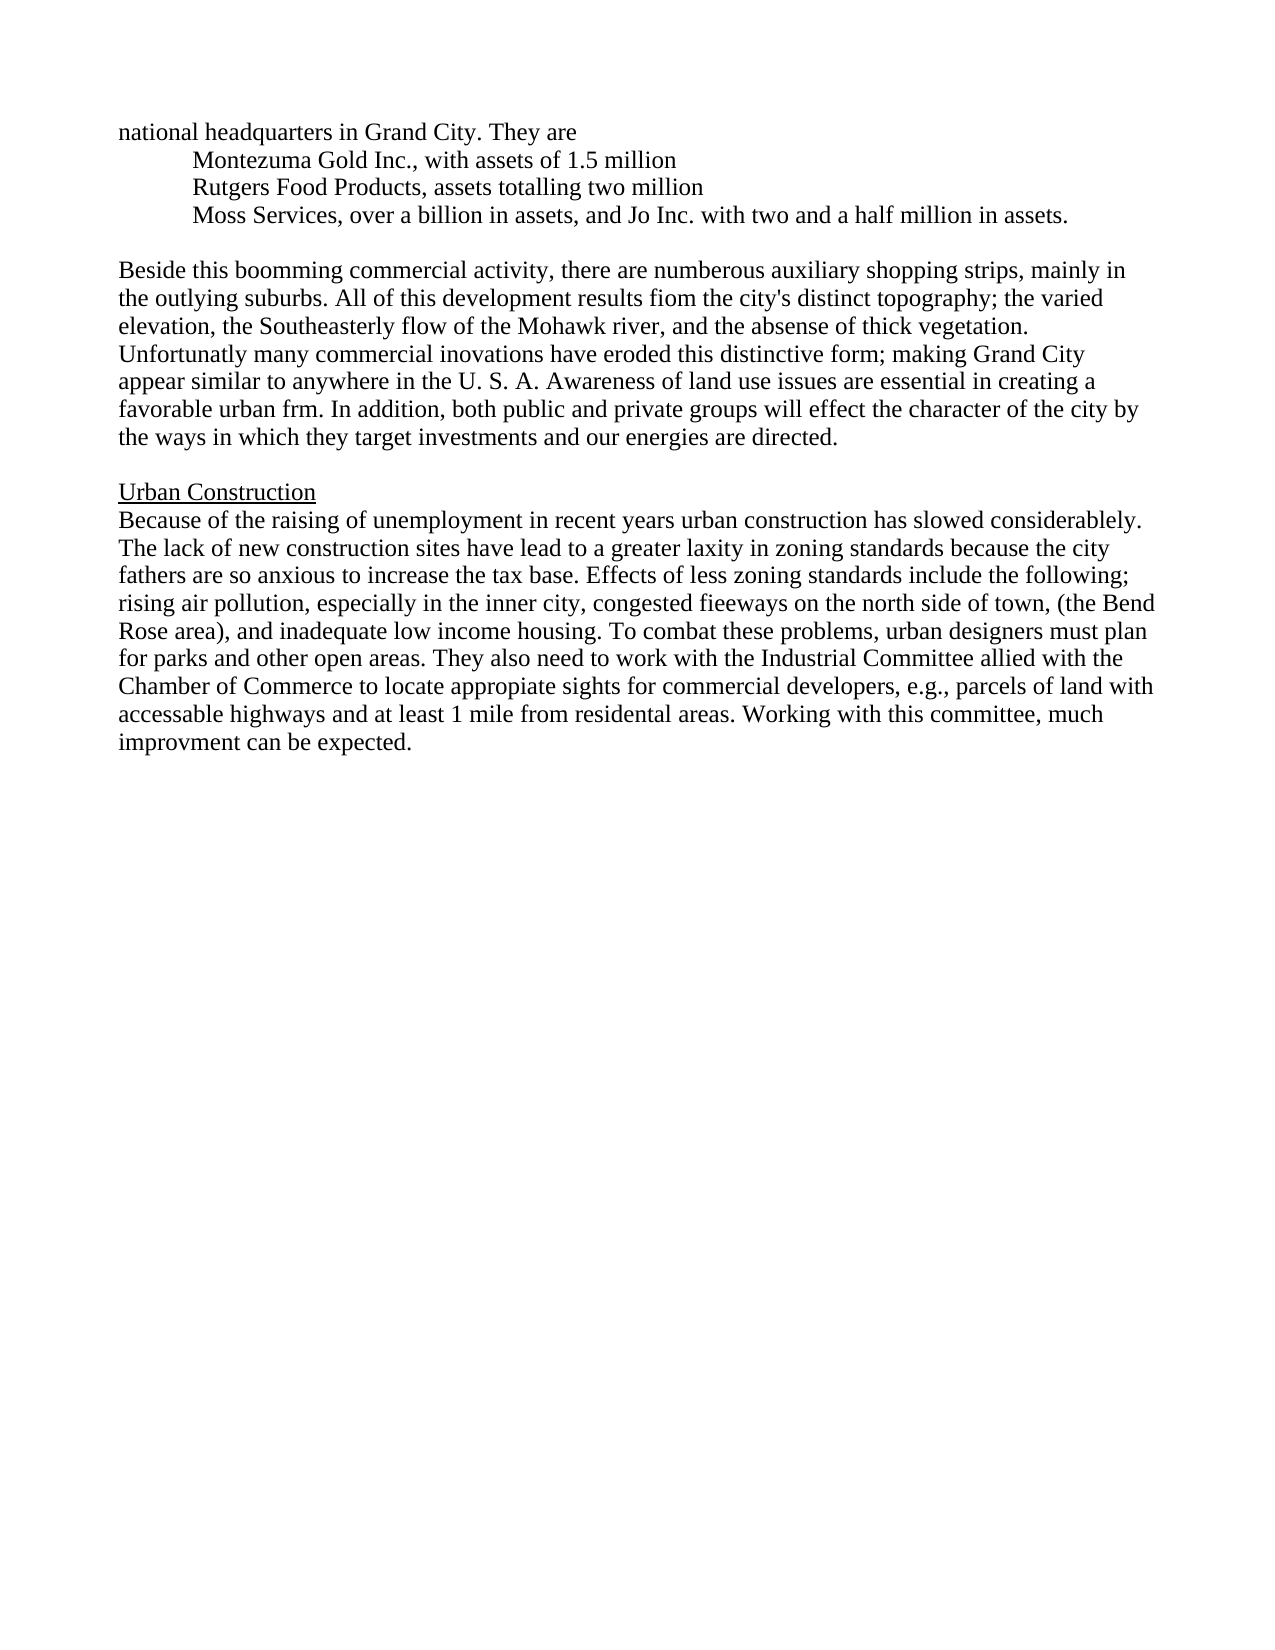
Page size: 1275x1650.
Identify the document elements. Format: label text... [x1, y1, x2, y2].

text national headquarters in Grand City. They are [118, 118, 1157, 146]
text Moss Services, over a billion in assets, and Jo Inc. with two and a half million in assets. [192, 201, 1157, 229]
text Because of the raising of unemployment in recent years urban construction has slowed considerablely. The lack of new construction sites have lead to a greater laxity in zoning standards because the city fathers are so anxious to increase the tax base. Effects of less zoning standards include the following; rising air pollution, especially in the inner city, congested fieeways on the north side of town, (the Bend Rose area), and inadequate low income housing. To combat these problems, urban designers must plan for parks and other open areas. They also need to work with the Industrial Committee allied with the Chamber of Commerce to locate appropiate sights for commercial developers, e.g., parcels of land with accessable highways and at least 1 mile from residental areas. Working with this committee, much improvment can be expected. [118, 506, 1157, 755]
text Rutgers Food Products, assets totalling two million [192, 173, 1157, 201]
text Urban Construction [118, 478, 1157, 506]
text Montezuma Gold Inc., with assets of 1.5 million [192, 146, 1157, 173]
text Beside this boomming commercial activity, there are numberous auxiliary shopping strips, mainly in the outlying suburbs. All of this development results fiom the city's distinct topography; the varied elevation, the Southeasterly flow of the Mohawk river, and the absense of thick vegetation. Unfortunatly many commercial inovations have eroded this distinctive form; making Grand City appear similar to anywhere in the U. S. A. Awareness of land use issues are essential in creating a favorable urban frm. In addition, both public and private groups will effect the character of the city by the ways in which they target investments and our energies are directed. [118, 257, 1157, 451]
